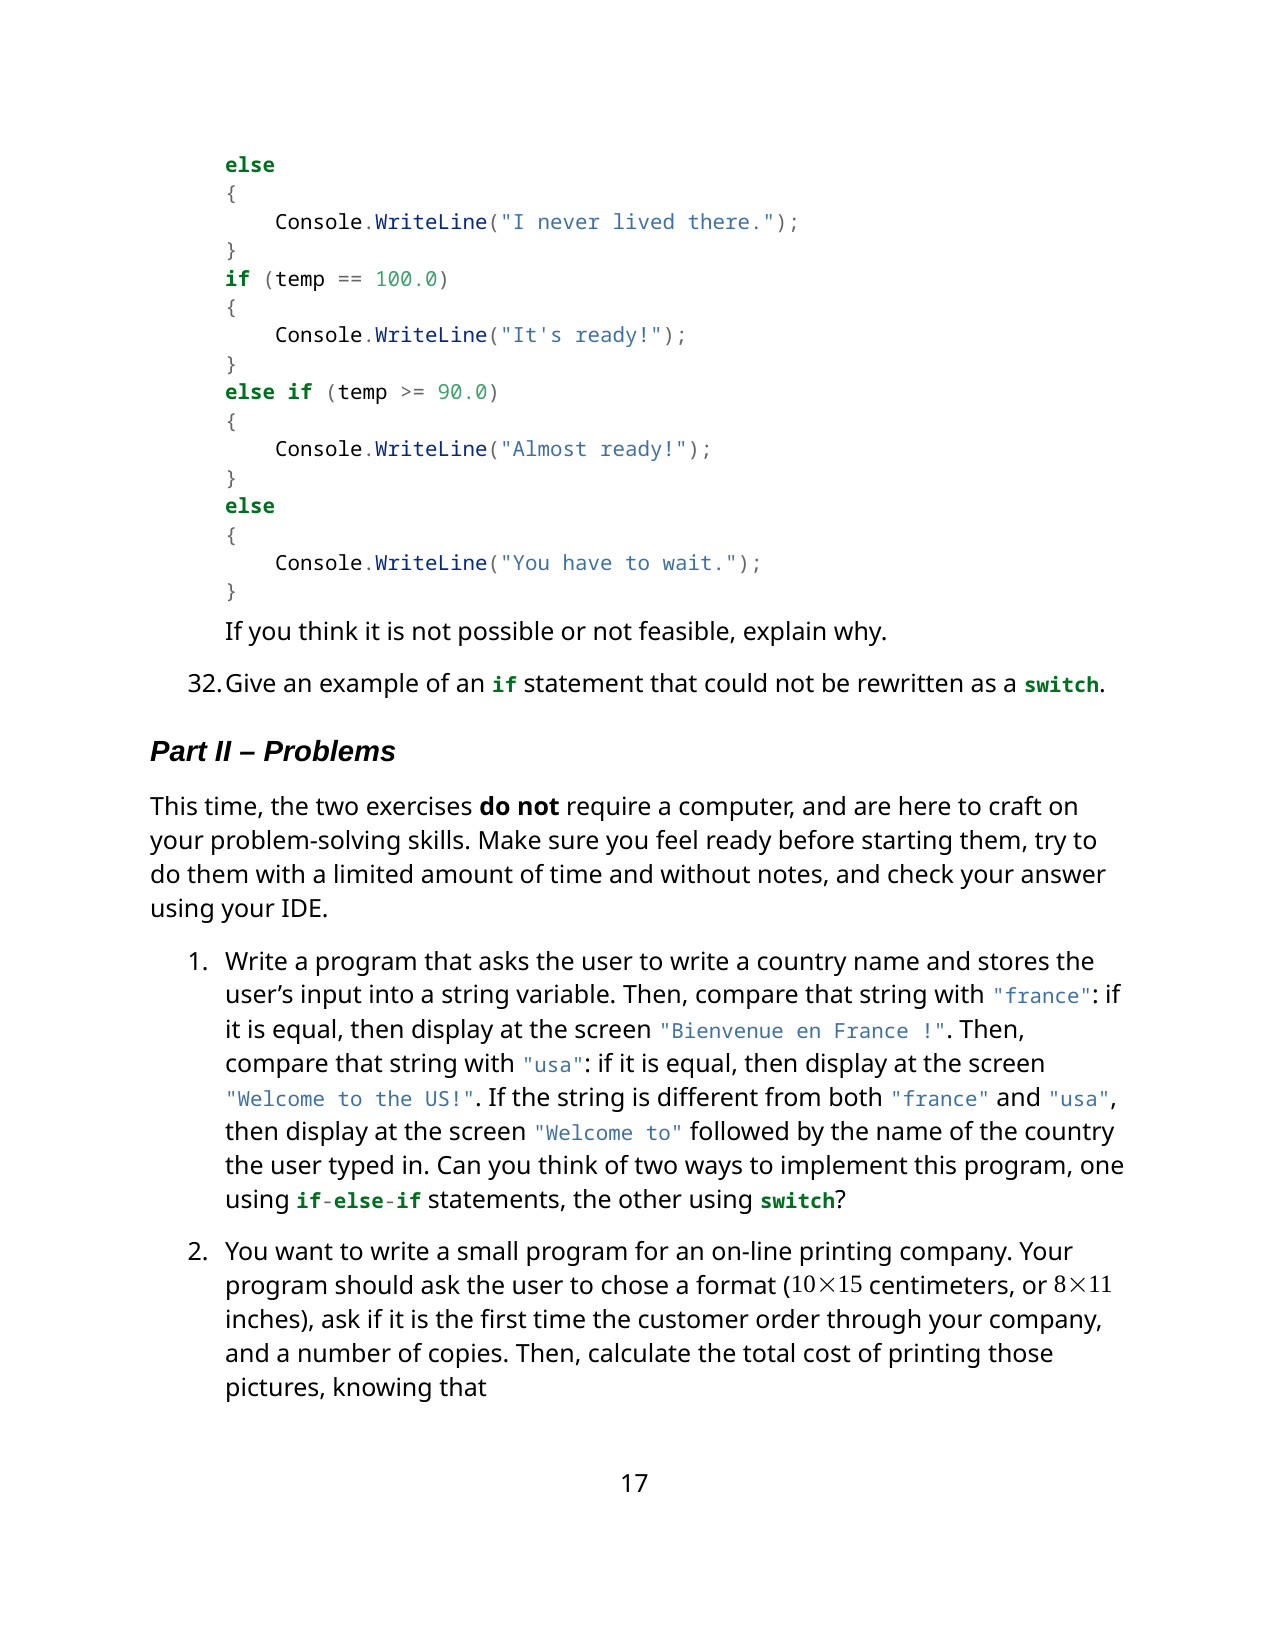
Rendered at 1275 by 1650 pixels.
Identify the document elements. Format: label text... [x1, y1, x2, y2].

list if (temp == 100.0) [187, 264, 1125, 292]
list } [187, 349, 1125, 377]
list You want to write a small program for an on-line printing company. Your program should ask the user to chose a format ( centimeters, or inches), ask if it is the first time the customer order through your company, and a number of copies. Then, calculate the total cost of printing those pictures, knowing that [187, 1233, 1125, 1404]
list { [187, 292, 1125, 321]
list } [187, 463, 1125, 491]
list Write a program that asks the user to write a country name and stores the user’s input into a string variable. Then, compare that string with "france": if it is equal, then display at the screen "Bienvenue en France !". Then, compare that string with "usa": if it is equal, then display at the screen "Welcome to the US!". If the string is different from both "france" and "usa", then display at the screen "Welcome to" followed by the name of the country the user typed in. Can you think of two ways to implement this program, one using if-else-if statements, the other using switch? [187, 943, 1125, 1216]
list { [187, 178, 1125, 207]
list else [187, 491, 1125, 520]
list else [187, 150, 1125, 178]
text This time, the two exercises do not require a computer, and are here to craft on your problem-solving skills. Make sure you feel ready before starting them, try to do them with a limited amount of time and without notes, and check your answer using your IDE. [150, 789, 1125, 925]
list Console.WriteLine("It's ready!"); [187, 321, 1125, 349]
list Give an example of an if statement that could not be rewritten as a switch. [187, 666, 1125, 700]
list { [187, 406, 1125, 434]
list } [187, 577, 1125, 605]
list else if (temp >= 90.0) [187, 377, 1125, 406]
list Console.WriteLine("You have to wait."); [187, 548, 1125, 577]
subtitle Part II – Problems [150, 734, 1125, 767]
list Console.WriteLine("Almost ready!"); [187, 434, 1125, 463]
list Console.WriteLine("I never lived there."); [187, 207, 1125, 235]
list } [187, 235, 1125, 264]
list If you think it is not possible or not feasible, explain why. [187, 614, 1125, 648]
list { [187, 520, 1125, 548]
